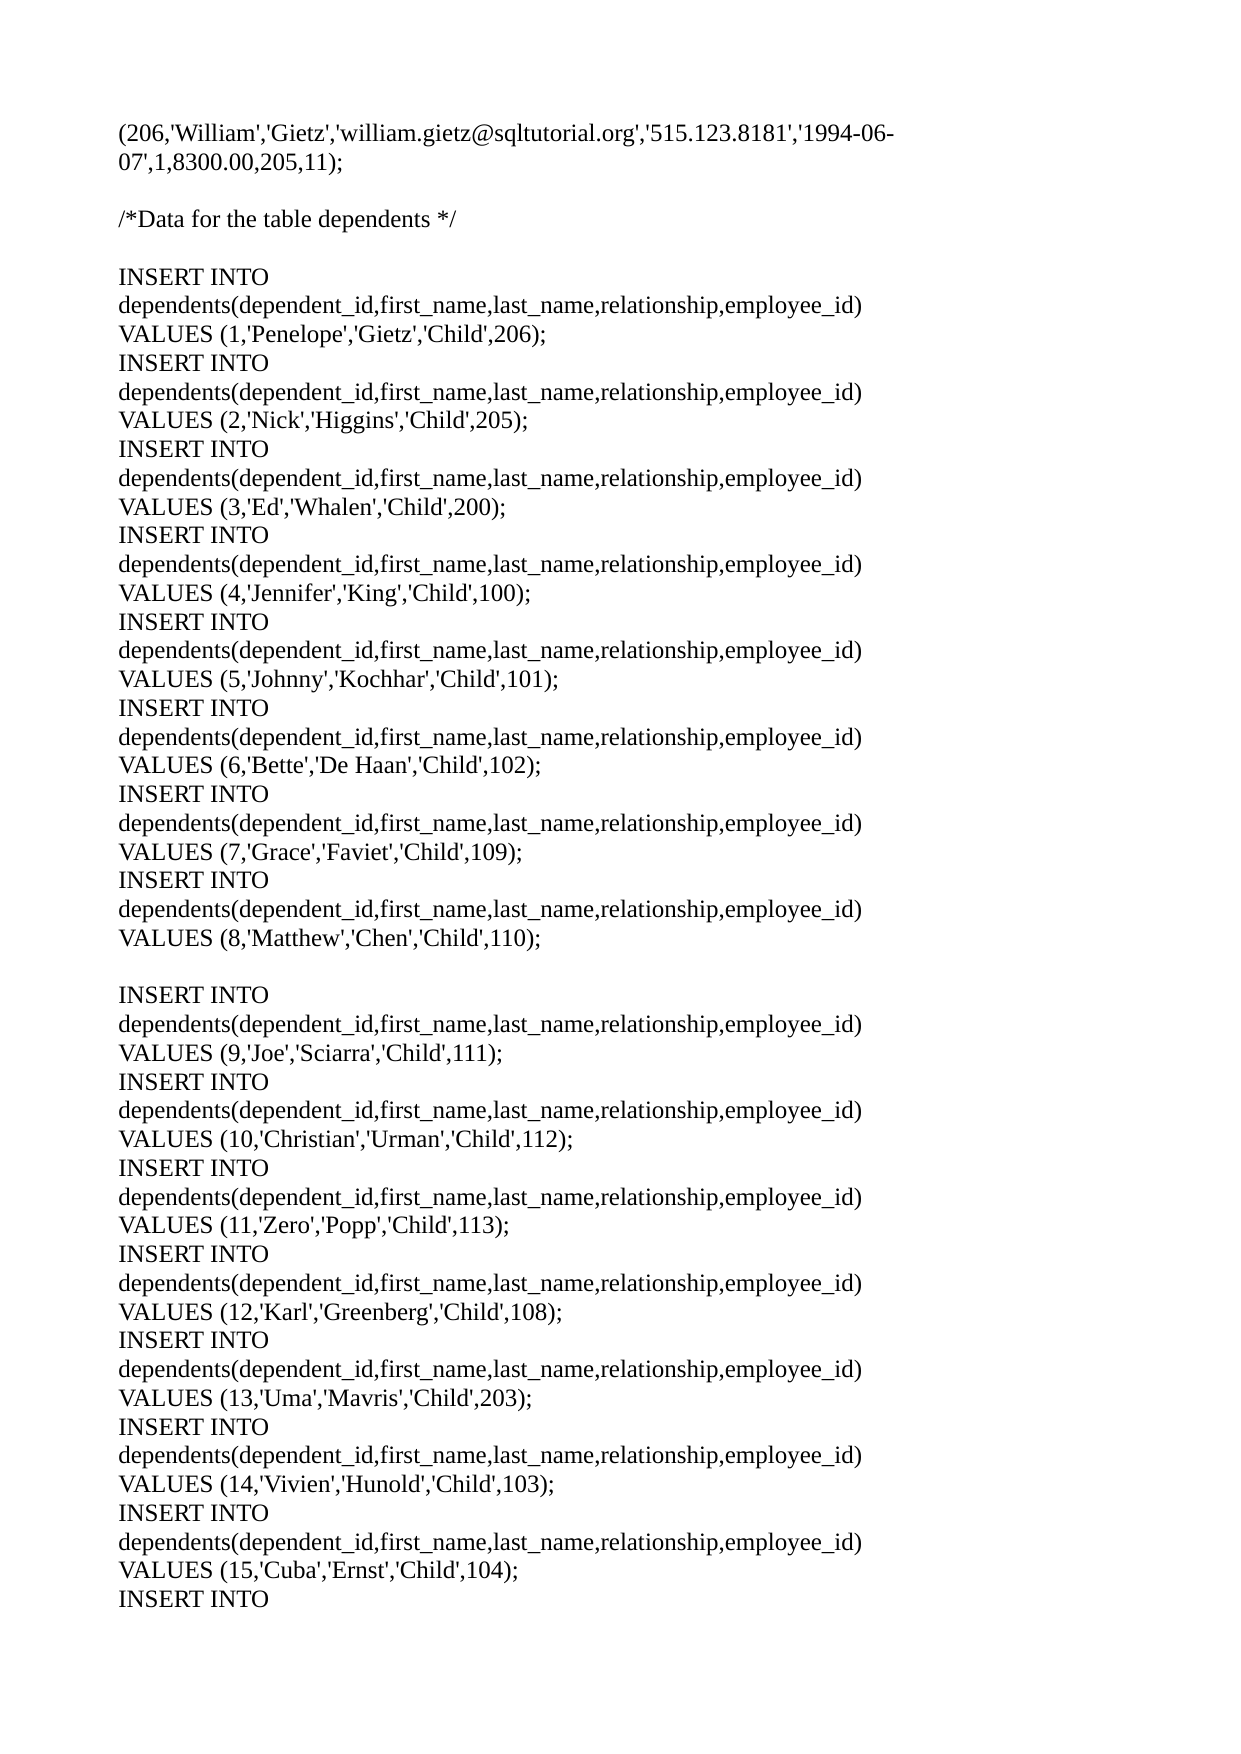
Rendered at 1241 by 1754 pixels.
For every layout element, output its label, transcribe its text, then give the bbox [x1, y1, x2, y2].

text dependents(dependent_id,first_name,last_name,relationship,employee_id) [118, 894, 1122, 923]
text dependents(dependent_id,first_name,last_name,relationship,employee_id) [118, 1527, 1122, 1556]
text dependents(dependent_id,first_name,last_name,relationship,employee_id) [118, 549, 1122, 578]
text VALUES (15,'Cuba','Ernst','Child',104); [118, 1556, 1122, 1584]
text dependents(dependent_id,first_name,last_name,relationship,employee_id) [118, 377, 1122, 406]
text dependents(dependent_id,first_name,last_name,relationship,employee_id) [118, 1182, 1122, 1211]
text VALUES (4,'Jennifer','King','Child',100); [118, 578, 1122, 607]
text VALUES (9,'Joe','Sciarra','Child',111); [118, 1038, 1122, 1067]
text VALUES (3,'Ed','Whalen','Child',200); [118, 492, 1122, 521]
text INSERT INTO [118, 1412, 1122, 1441]
text VALUES (6,'Bette','De Haan','Child',102); [118, 751, 1122, 779]
text VALUES (13,'Uma','Mavris','Child',203); [118, 1383, 1122, 1412]
text INSERT INTO [118, 981, 1122, 1009]
text dependents(dependent_id,first_name,last_name,relationship,employee_id) [118, 1009, 1122, 1038]
text VALUES (1,'Penelope','Gietz','Child',206); [118, 319, 1122, 348]
text INSERT INTO [118, 1326, 1122, 1354]
text dependents(dependent_id,first_name,last_name,relationship,employee_id) [118, 1441, 1122, 1469]
text dependents(dependent_id,first_name,last_name,relationship,employee_id) [118, 1268, 1122, 1297]
text VALUES (12,'Karl','Greenberg','Child',108); [118, 1297, 1122, 1326]
text INSERT INTO [118, 1498, 1122, 1527]
text dependents(dependent_id,first_name,last_name,relationship,employee_id) [118, 636, 1122, 664]
text dependents(dependent_id,first_name,last_name,relationship,employee_id) [118, 1354, 1122, 1383]
text dependents(dependent_id,first_name,last_name,relationship,employee_id) [118, 808, 1122, 837]
text INSERT INTO [118, 1239, 1122, 1268]
text INSERT INTO [118, 348, 1122, 377]
text INSERT INTO [118, 779, 1122, 808]
text VALUES (8,'Matthew','Chen','Child',110); [118, 923, 1122, 952]
text INSERT INTO [118, 693, 1122, 722]
text 07',1,8300.00,205,11); [118, 147, 1122, 176]
text dependents(dependent_id,first_name,last_name,relationship,employee_id) [118, 463, 1122, 492]
text dependents(dependent_id,first_name,last_name,relationship,employee_id) [118, 1096, 1122, 1124]
text INSERT INTO [118, 607, 1122, 636]
text INSERT INTO [118, 866, 1122, 894]
text INSERT INTO [118, 1067, 1122, 1096]
text VALUES (7,'Grace','Faviet','Child',109); [118, 837, 1122, 866]
text VALUES (2,'Nick','Higgins','Child',205); [118, 406, 1122, 434]
text INSERT INTO [118, 262, 1122, 291]
text INSERT INTO [118, 1153, 1122, 1182]
text dependents(dependent_id,first_name,last_name,relationship,employee_id) [118, 722, 1122, 751]
text VALUES (5,'Johnny','Kochhar','Child',101); [118, 664, 1122, 693]
text VALUES (10,'Christian','Urman','Child',112); [118, 1124, 1122, 1153]
text (206,'William','Gietz','william.gietz@sqltutorial.org','515.123.8181','1994-06- [118, 118, 1122, 147]
text VALUES (14,'Vivien','Hunold','Child',103); [118, 1469, 1122, 1498]
text VALUES (11,'Zero','Popp','Child',113); [118, 1211, 1122, 1239]
text INSERT INTO [118, 521, 1122, 549]
text dependents(dependent_id,first_name,last_name,relationship,employee_id) [118, 291, 1122, 319]
text /*Data for the table dependents */ [118, 204, 1122, 233]
text INSERT INTO [118, 434, 1122, 463]
text INSERT INTO [118, 1584, 1122, 1613]
